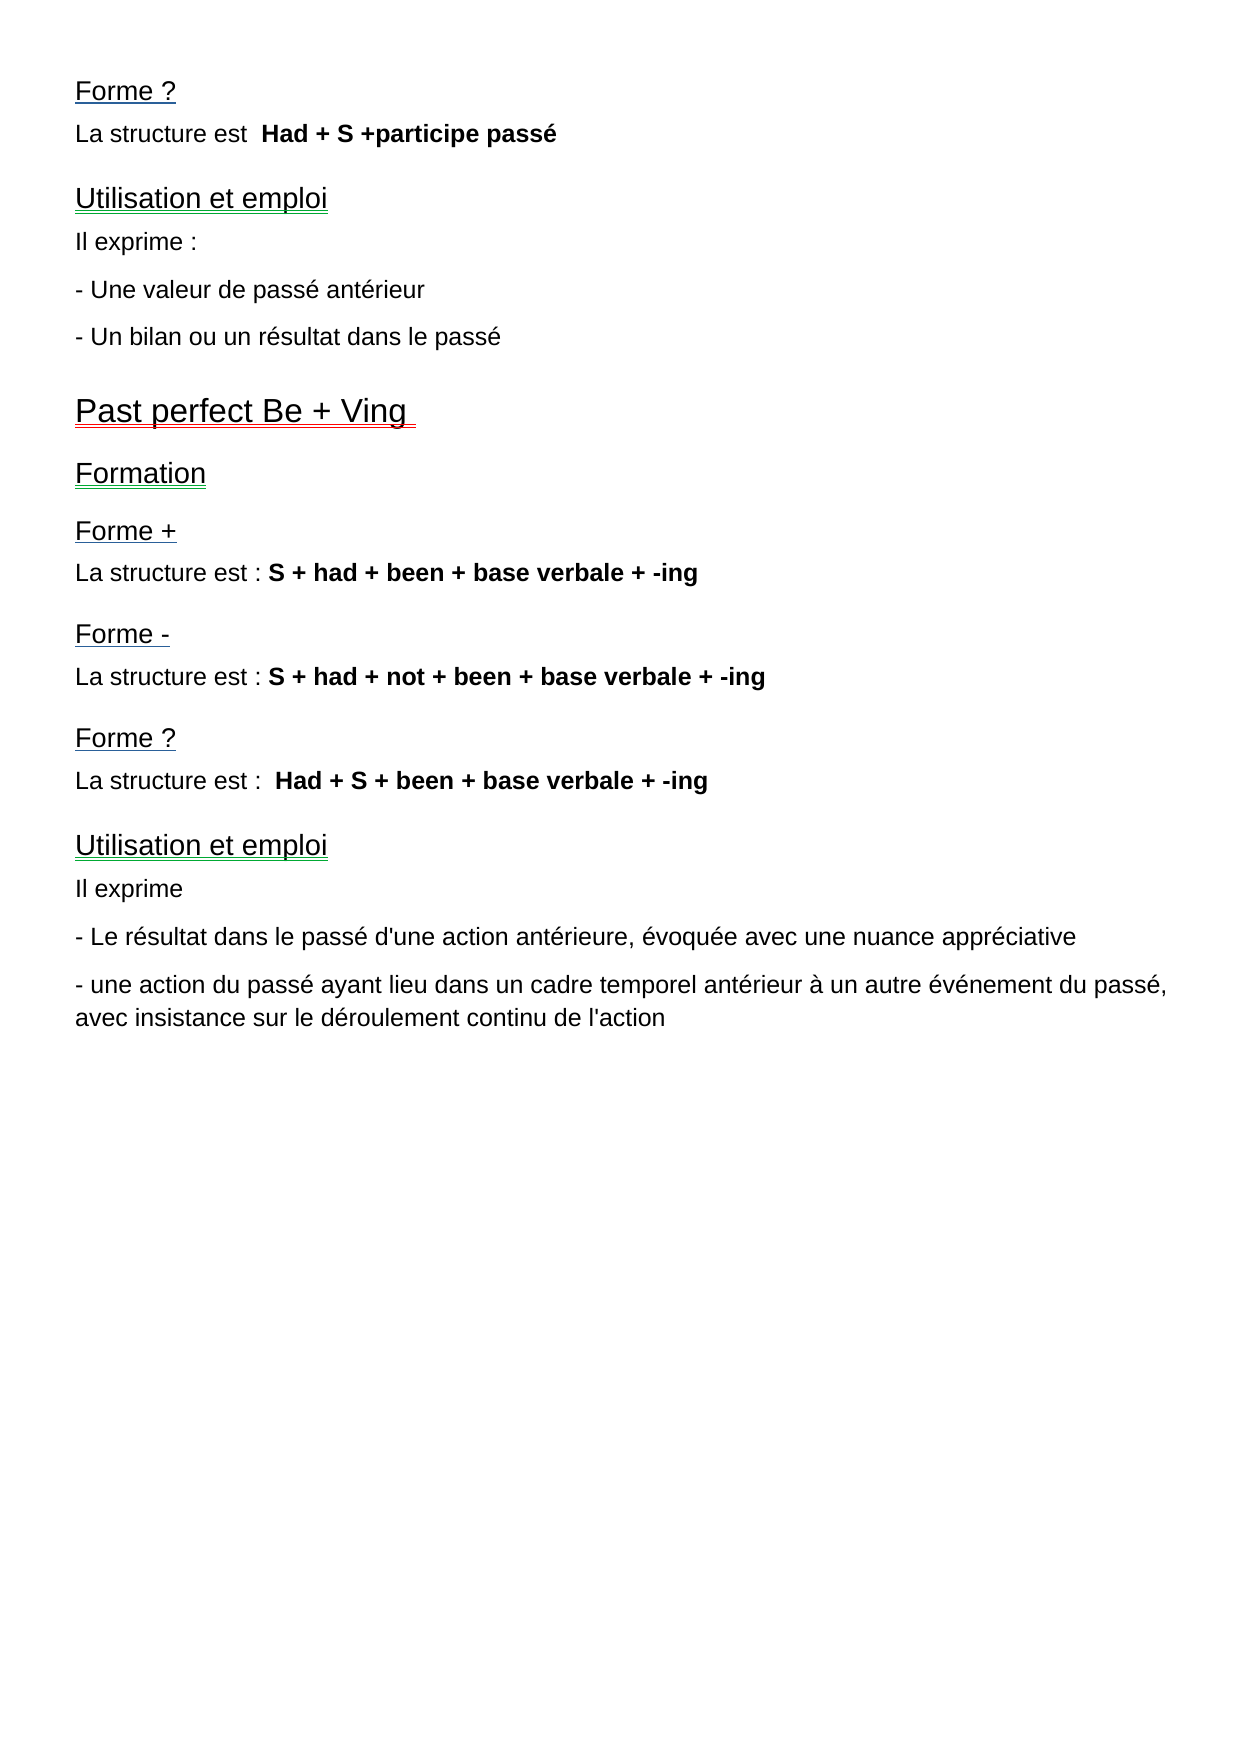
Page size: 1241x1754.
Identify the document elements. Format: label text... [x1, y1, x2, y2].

subtitle Formation [75, 456, 1182, 490]
text Il exprime [75, 874, 1182, 903]
subtitle Forme + [75, 515, 1182, 546]
subtitle Forme ? [75, 722, 1182, 754]
subtitle Past perfect Be + Ving [75, 391, 1182, 429]
text - Une valeur de passé antérieur [75, 274, 1182, 303]
text La structure est : S + had + not + been + base verbale + -ing [75, 662, 1182, 691]
text - une action du passé ayant lieu dans un cadre temporel antérieur à un autre événement du passé, avec insistance sur le déroulement continu de l'action [75, 969, 1182, 1031]
subtitle Forme ? [75, 75, 1182, 106]
text Il exprime : [75, 227, 1182, 256]
text La structure est : Had + S + been + base verbale + -ing [75, 766, 1182, 795]
text - Le résultat dans le passé d'une action antérieure, évoquée avec une nuance appréciative [75, 922, 1182, 951]
subtitle Utilisation et emploi [75, 828, 1182, 862]
text - Un bilan ou un résultat dans le passé [75, 322, 1182, 351]
subtitle Utilisation et emploi [75, 181, 1182, 214]
text La structure est : S + had + been + base verbale + -ing [75, 558, 1182, 587]
subtitle Forme - [75, 618, 1182, 650]
text La structure est Had + S +participe passé [75, 119, 1182, 147]
